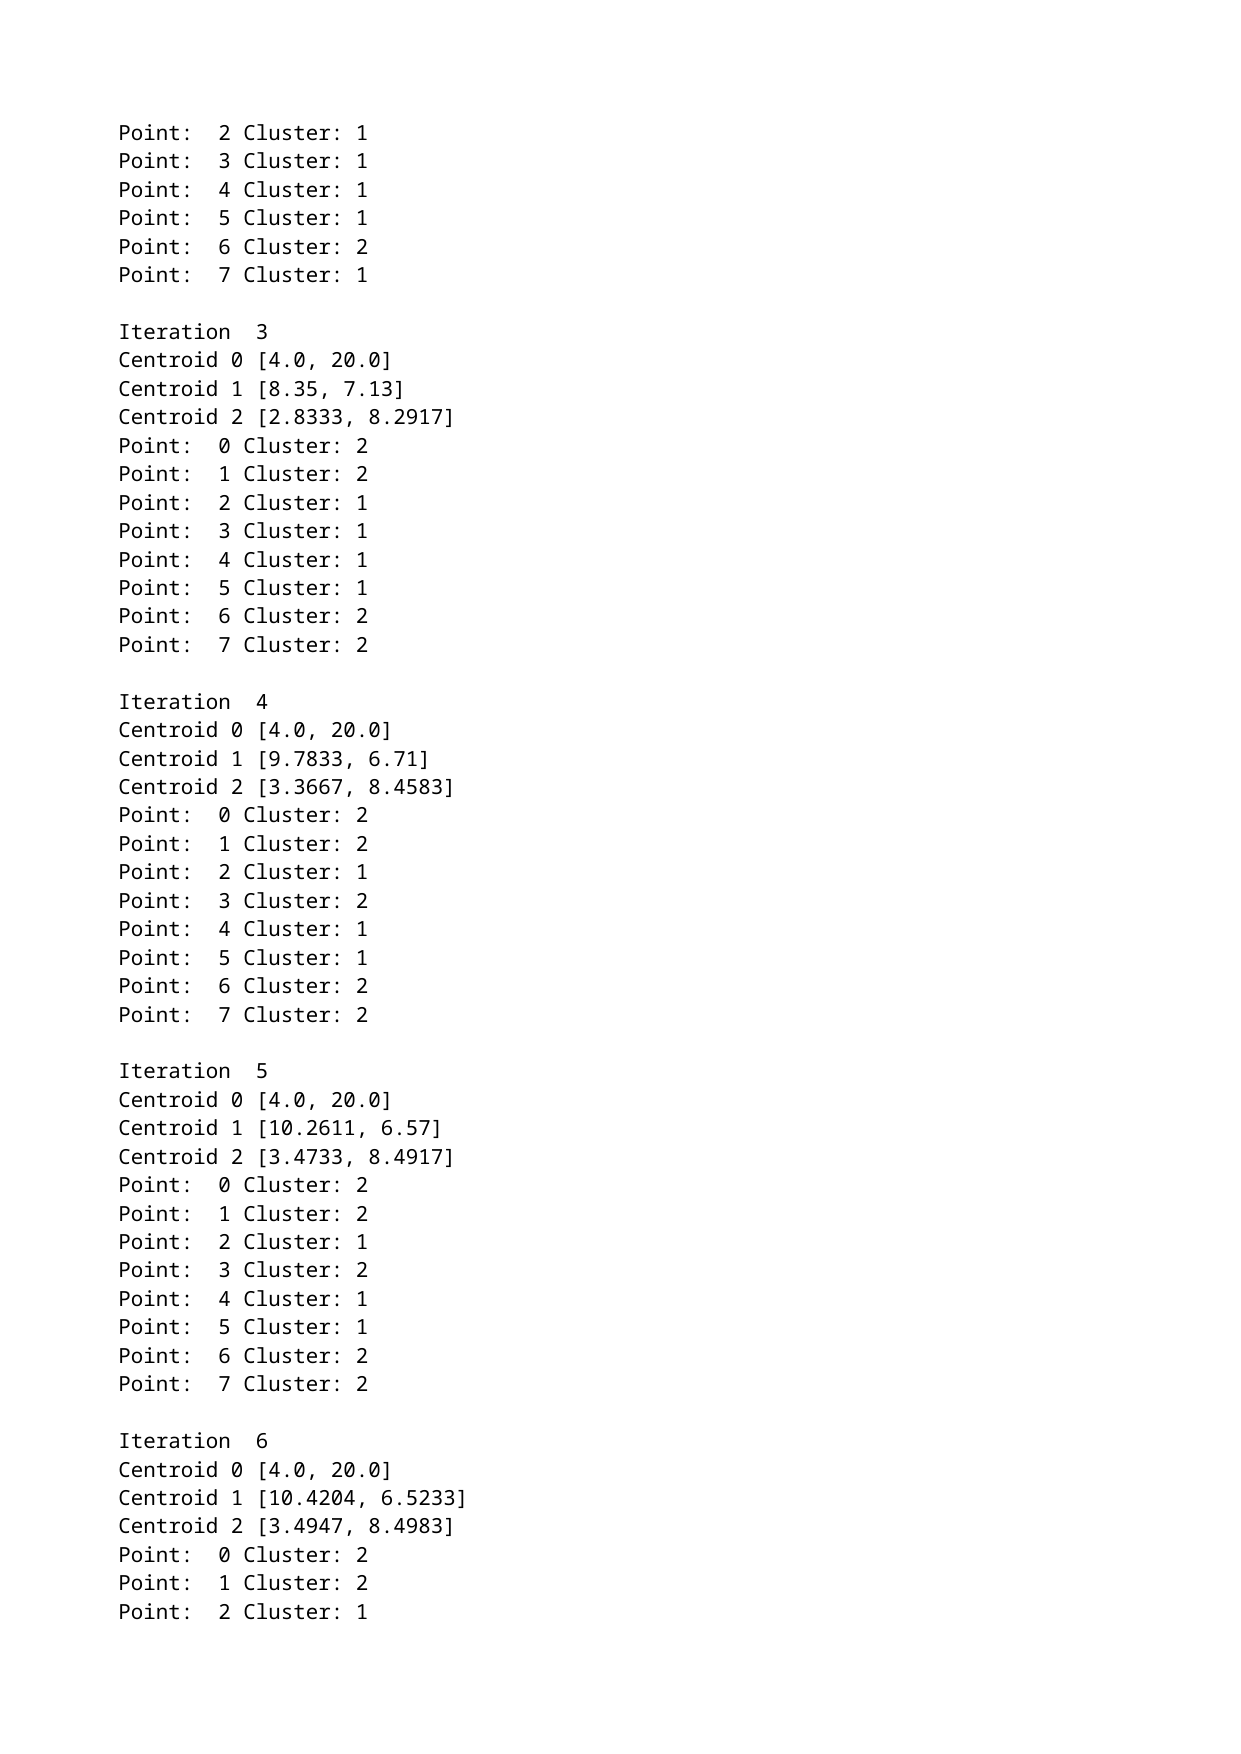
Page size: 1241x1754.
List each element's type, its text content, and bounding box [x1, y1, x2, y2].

text Centroid 0 [4.0, 20.0] [118, 346, 1122, 374]
text Point: 5 Cluster: 1 [118, 203, 1122, 232]
text Point: 0 Cluster: 2 [118, 1170, 1122, 1199]
text Point: 3 Cluster: 2 [118, 1256, 1122, 1284]
text Point: 4 Cluster: 1 [118, 1284, 1122, 1312]
text Iteration 3 [118, 317, 1122, 346]
text Centroid 1 [10.2611, 6.57] [118, 1113, 1122, 1142]
text Centroid 2 [3.4947, 8.4983] [118, 1512, 1122, 1540]
text Point: 6 Cluster: 2 [118, 971, 1122, 1000]
text Point: 0 Cluster: 2 [118, 801, 1122, 829]
text Point: 7 Cluster: 1 [118, 260, 1122, 289]
text Point: 4 Cluster: 1 [118, 545, 1122, 573]
text Point: 6 Cluster: 2 [118, 602, 1122, 630]
text Point: 1 Cluster: 2 [118, 1199, 1122, 1227]
text Point: 4 Cluster: 1 [118, 914, 1122, 943]
text Centroid 0 [4.0, 20.0] [118, 1455, 1122, 1483]
text Point: 2 Cluster: 1 [118, 118, 1122, 147]
text Point: 2 Cluster: 1 [118, 1597, 1122, 1625]
text Iteration 6 [118, 1426, 1122, 1455]
text Centroid 2 [3.4733, 8.4917] [118, 1142, 1122, 1170]
text Point: 1 Cluster: 2 [118, 829, 1122, 857]
text Point: 3 Cluster: 1 [118, 516, 1122, 545]
text Point: 2 Cluster: 1 [118, 1227, 1122, 1256]
text Point: 6 Cluster: 2 [118, 232, 1122, 260]
text Centroid 0 [4.0, 20.0] [118, 715, 1122, 744]
text Centroid 1 [10.4204, 6.5233] [118, 1483, 1122, 1512]
text Point: 5 Cluster: 1 [118, 943, 1122, 971]
text Point: 1 Cluster: 2 [118, 1568, 1122, 1597]
text Point: 5 Cluster: 1 [118, 1312, 1122, 1341]
text Point: 7 Cluster: 2 [118, 1000, 1122, 1028]
text Centroid 1 [9.7833, 6.71] [118, 744, 1122, 772]
text Point: 7 Cluster: 2 [118, 630, 1122, 658]
text Point: 0 Cluster: 2 [118, 431, 1122, 459]
text Point: 2 Cluster: 1 [118, 488, 1122, 516]
text Point: 2 Cluster: 1 [118, 857, 1122, 886]
text Iteration 5 [118, 1057, 1122, 1085]
text Point: 6 Cluster: 2 [118, 1341, 1122, 1369]
text Point: 4 Cluster: 1 [118, 175, 1122, 203]
text Point: 0 Cluster: 2 [118, 1540, 1122, 1568]
text Centroid 2 [2.8333, 8.2917] [118, 402, 1122, 431]
text Point: 1 Cluster: 2 [118, 459, 1122, 488]
text Point: 7 Cluster: 2 [118, 1369, 1122, 1398]
text Iteration 4 [118, 687, 1122, 715]
text Centroid 2 [3.3667, 8.4583] [118, 772, 1122, 801]
text Point: 3 Cluster: 2 [118, 886, 1122, 914]
text Centroid 0 [4.0, 20.0] [118, 1085, 1122, 1113]
text Point: 5 Cluster: 1 [118, 573, 1122, 602]
text Point: 3 Cluster: 1 [118, 147, 1122, 175]
text Centroid 1 [8.35, 7.13] [118, 374, 1122, 402]
